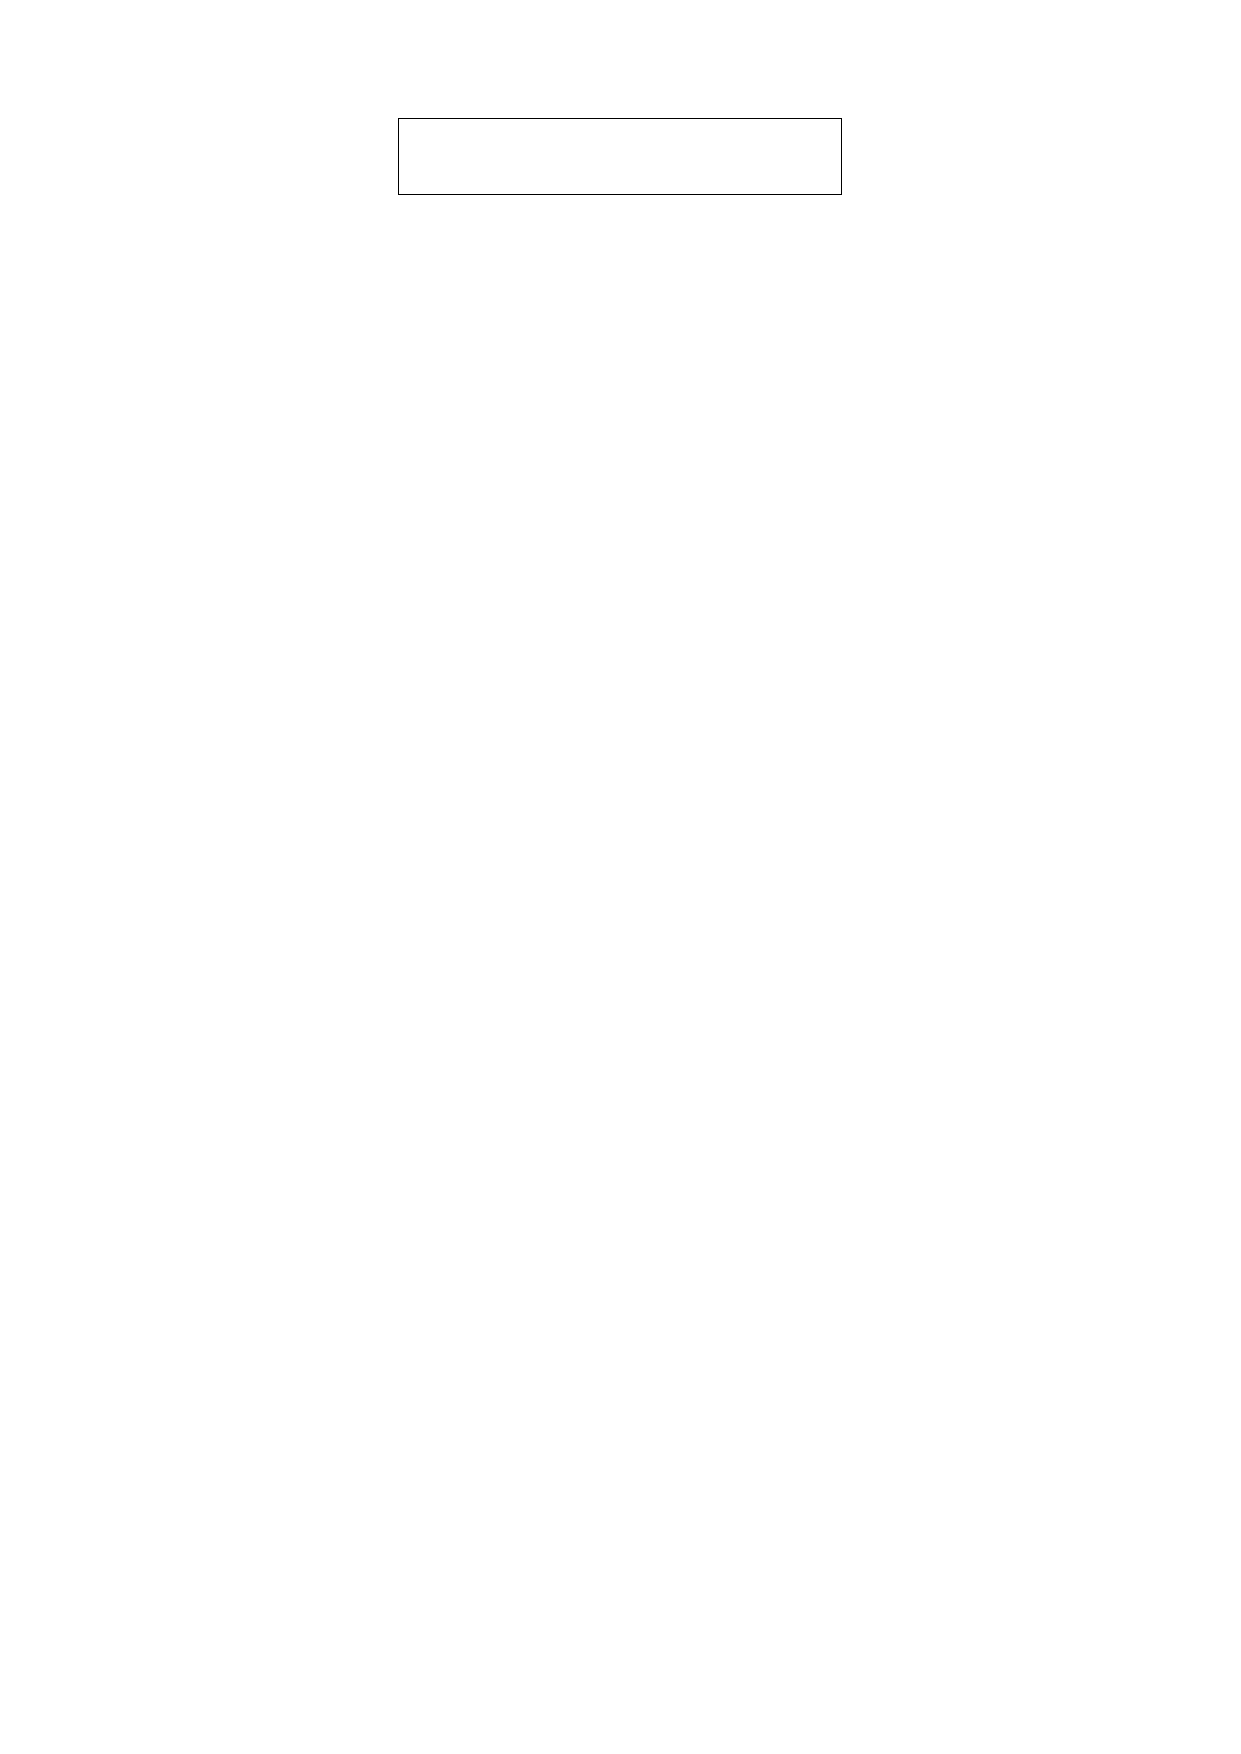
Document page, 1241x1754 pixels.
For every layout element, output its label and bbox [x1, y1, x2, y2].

table_cell [428, 119, 524, 193]
table_cell [811, 119, 841, 193]
table_cell [524, 119, 619, 193]
table_cell [715, 119, 811, 193]
table_cell [619, 119, 715, 193]
table_cell [399, 119, 428, 193]
